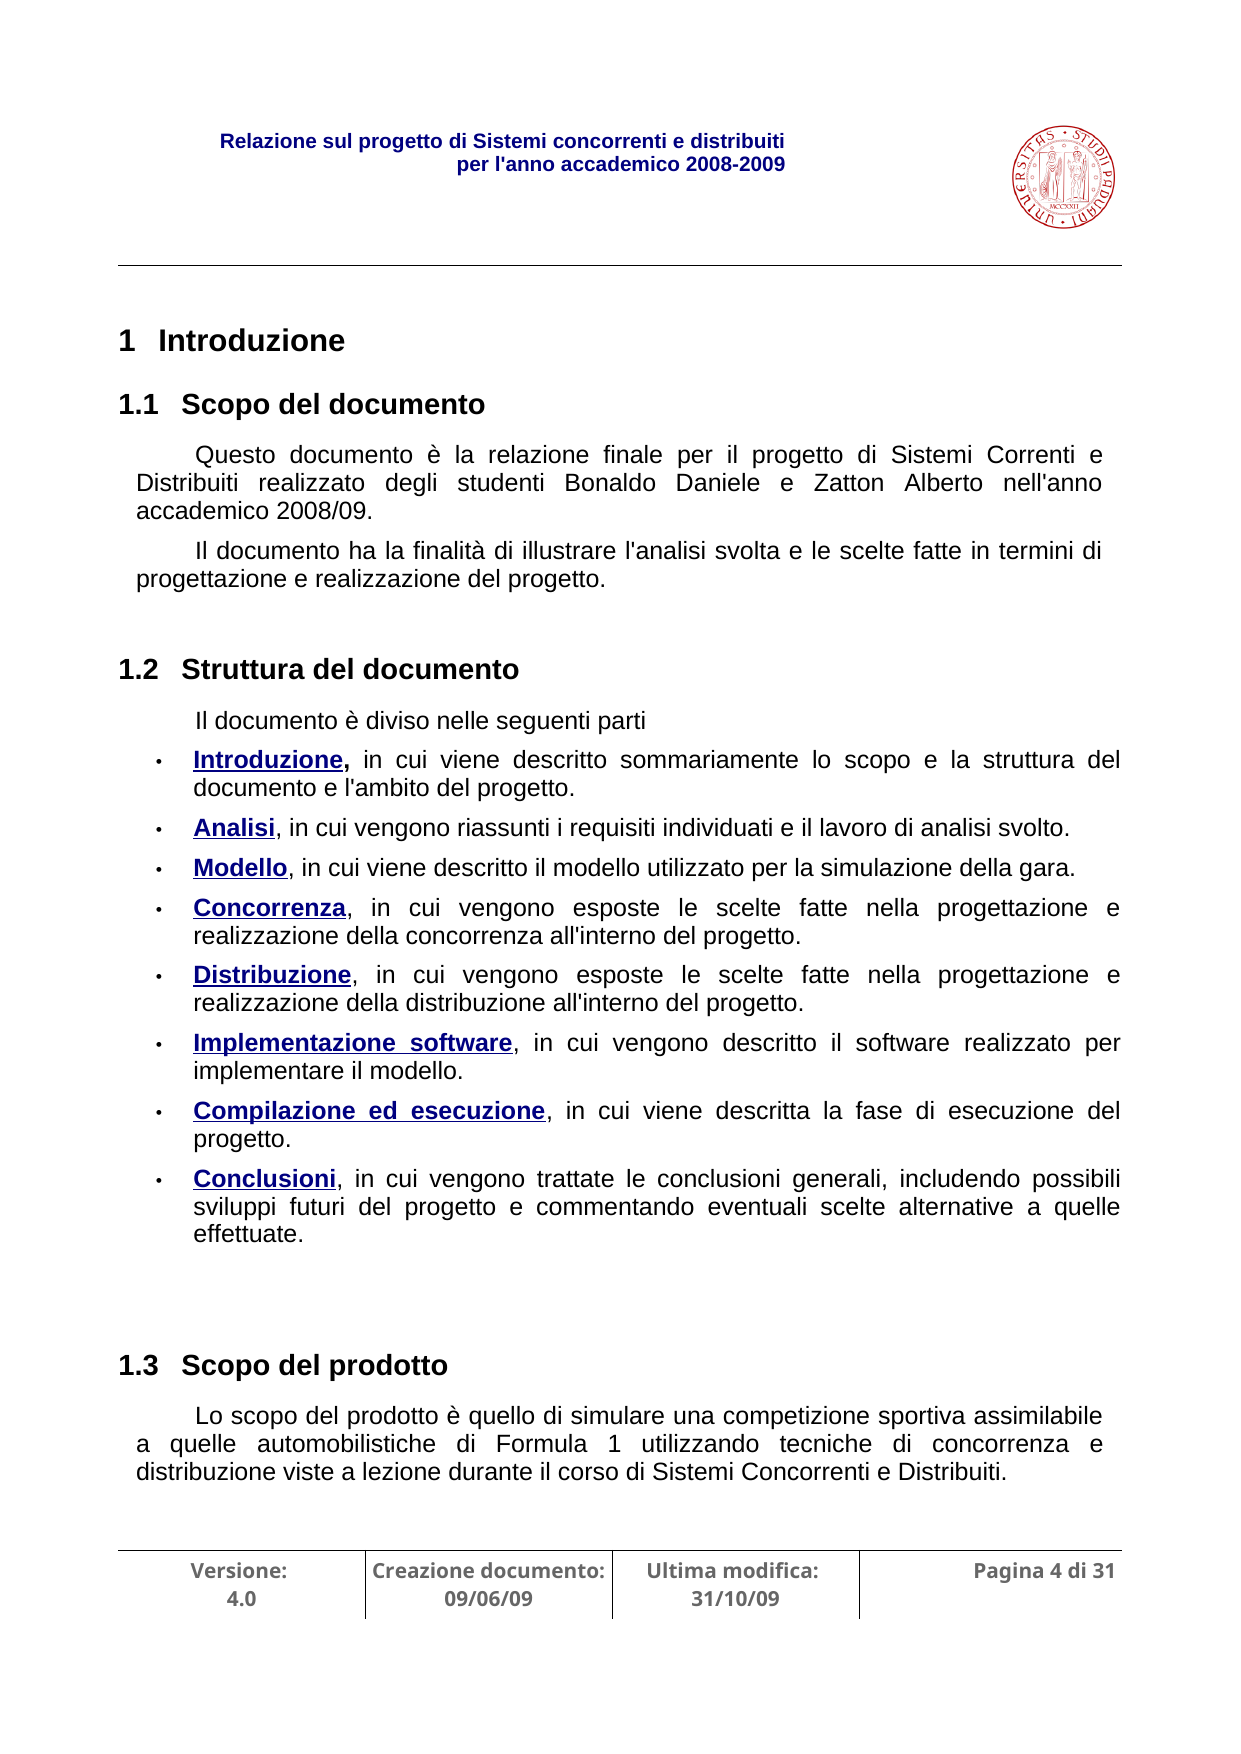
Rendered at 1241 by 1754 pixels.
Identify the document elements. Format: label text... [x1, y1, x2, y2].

list Conclusioni, in cui vengono trattate le conclusioni generali, includendo possibili sviluppi futuri del progetto e commentando eventuali scelte alternative a quelle effettuate. [156, 1164, 1122, 1248]
picture [1010, 123, 1117, 231]
list Distribuzione, in cui vengono esposte le scelte fatte nella progettazione e realizzazione della distribuzione all'interno del progetto. [156, 961, 1122, 1017]
text Il documento ha la finalità di illustrare l'analisi svolta e le scelte fatte in termini di progettazione e realizzazione del progetto. [136, 537, 1104, 593]
list Analisi, in cui vengono riassunti i requisiti individuati e il lavoro di analisi svolto. [156, 814, 1122, 842]
text Questo documento è la relazione finale per il progetto di Sistemi Correnti e Distribuiti realizzato degli studenti Bonaldo Daniele e Zatton Alberto nell'anno accademico 2008/09. [136, 441, 1104, 525]
list Introduzione, in cui viene descritto sommariamente lo scopo e la struttura del documento e l'ambito del progetto. [156, 746, 1122, 802]
text Lo scopo del prodotto è quello di simulare una competizione sportiva assimilabile a quelle automobilistiche di Formula 1 utilizzando tecniche di concorrenza e distribuzione viste a lezione durante il corso di Sistemi Concorrenti e Distribuiti. [136, 1402, 1104, 1486]
list Compilazione ed esecuzione, in cui viene descritta la fase di esecuzione del progetto. [156, 1097, 1122, 1153]
list Implementazione software, in cui vengono descritto il software realizzato per implementare il modello. [156, 1029, 1122, 1085]
subtitle Introduzione [118, 323, 1122, 358]
subtitle Scopo del prodotto [118, 1348, 1122, 1381]
list Concorrenza, in cui vengono esposte le scelte fatte nella progettazione e realizzazione della concorrenza all'interno del progetto. [156, 894, 1122, 949]
subtitle Scopo del documento [118, 388, 1122, 421]
list Modello, in cui viene descritto il modello utilizzato per la simulazione della gara. [156, 854, 1122, 882]
text Il documento è diviso nelle seguenti parti [136, 707, 1104, 734]
subtitle Struttura del documento [118, 653, 1122, 686]
